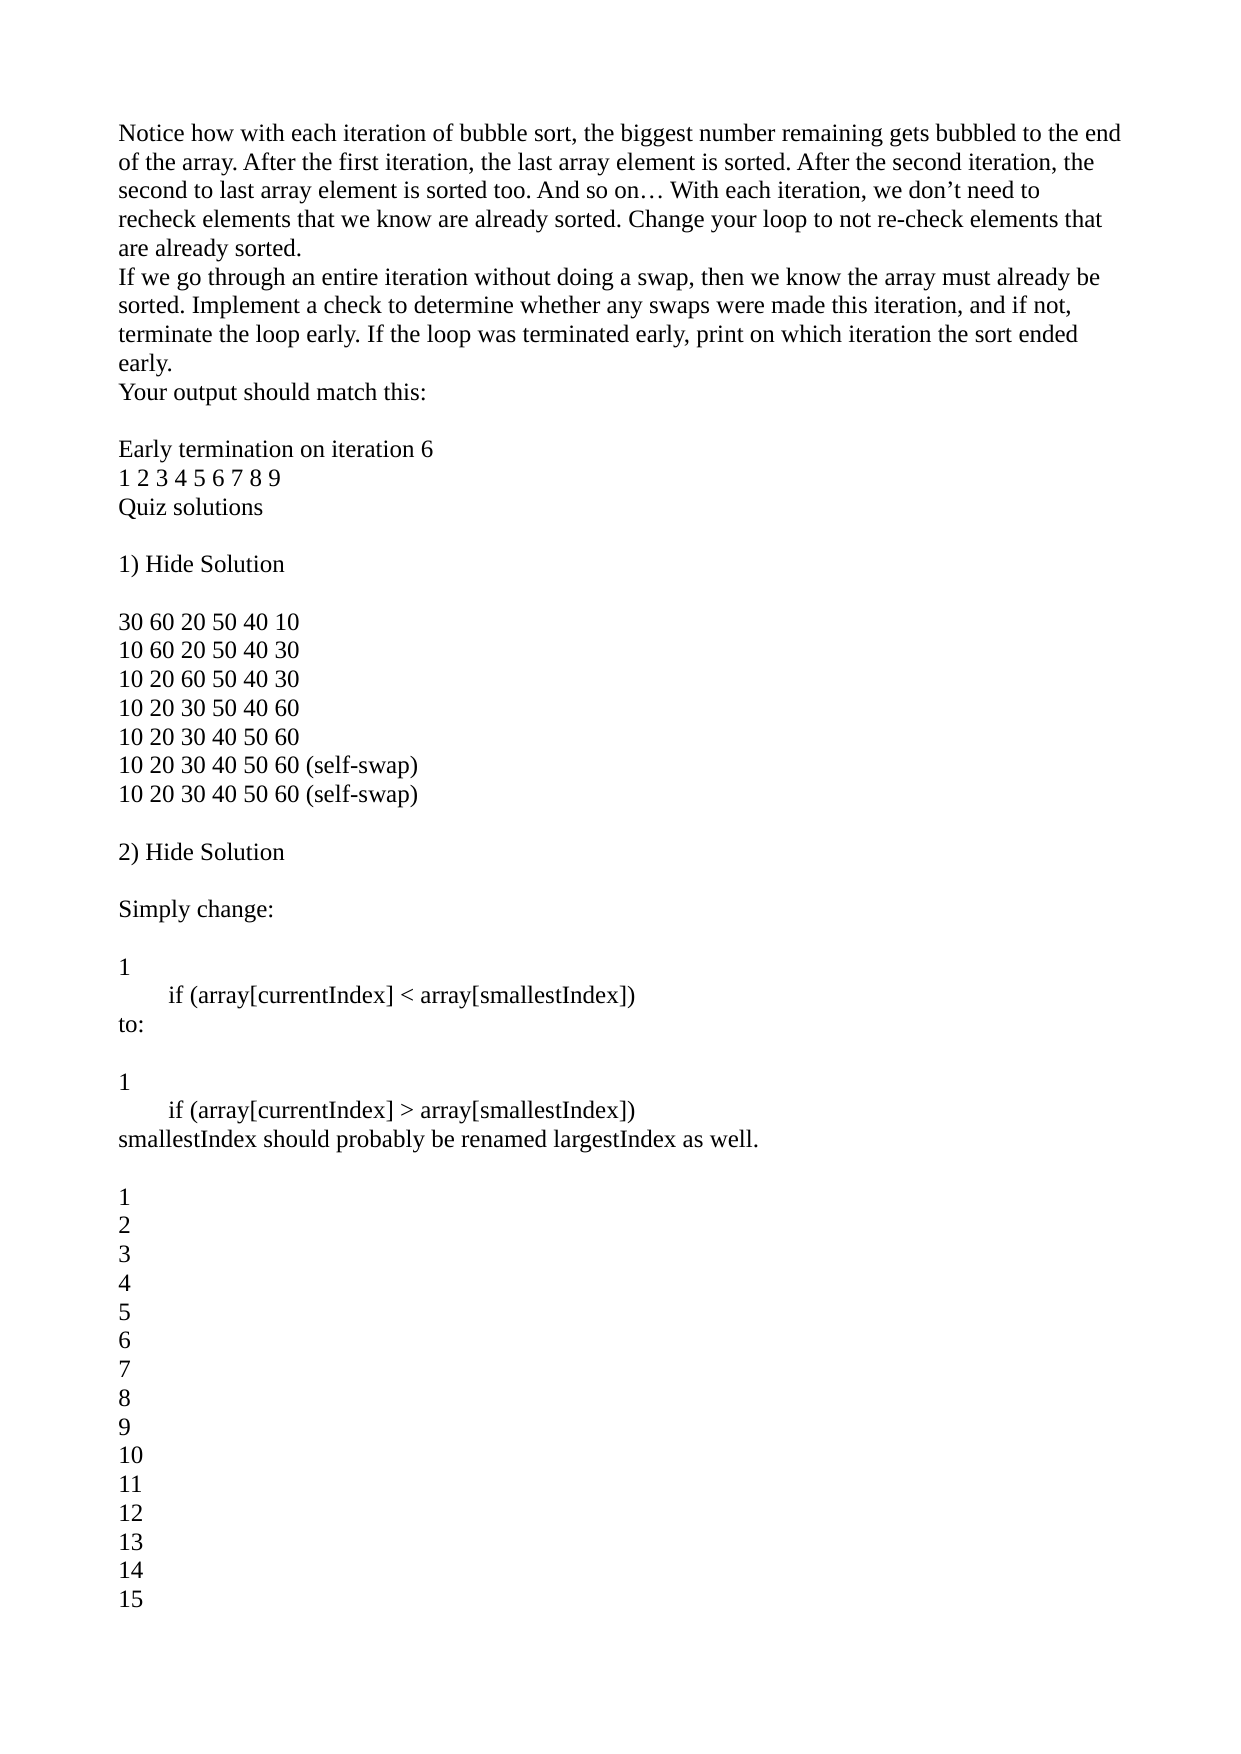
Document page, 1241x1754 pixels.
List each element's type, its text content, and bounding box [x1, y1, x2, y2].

text 10 20 30 40 50 60 (self-swap) [118, 779, 1122, 808]
text 10 60 20 50 40 30 [118, 636, 1122, 664]
text 2 [118, 1211, 1122, 1239]
text 1 [118, 952, 1122, 981]
text 1) Hide Solution [118, 549, 1122, 578]
text 13 [118, 1527, 1122, 1556]
text 12 [118, 1498, 1122, 1527]
text 6 [118, 1326, 1122, 1354]
text smallestIndex should probably be renamed largestIndex as well. [118, 1124, 1122, 1153]
text 15 [118, 1584, 1122, 1613]
text Simply change: [118, 894, 1122, 923]
text 10 20 30 50 40 60 [118, 693, 1122, 722]
text 9 [118, 1412, 1122, 1441]
text 10 [118, 1441, 1122, 1469]
text Your output should match this: [118, 377, 1122, 406]
text if (array[currentIndex] > array[smallestIndex]) [118, 1096, 1122, 1124]
text 4 [118, 1268, 1122, 1297]
text if (array[currentIndex] < array[smallestIndex]) [118, 981, 1122, 1009]
text to: [118, 1009, 1122, 1038]
text 1 [118, 1067, 1122, 1096]
text 2) Hide Solution [118, 837, 1122, 866]
text 10 20 60 50 40 30 [118, 664, 1122, 693]
text 10 20 30 40 50 60 (self-swap) [118, 751, 1122, 779]
text If we go through an entire iteration without doing a swap, then we know the array must already be sorted. Implement a check to determine whether any swaps were made this iteration, and if not, terminate the loop early. If the loop was terminated early, print on which iteration the sort ended early. [118, 262, 1122, 377]
text 11 [118, 1469, 1122, 1498]
text 10 20 30 40 50 60 [118, 722, 1122, 751]
text 14 [118, 1556, 1122, 1584]
text 1 2 3 4 5 6 7 8 9 [118, 463, 1122, 492]
text 8 [118, 1383, 1122, 1412]
text 3 [118, 1239, 1122, 1268]
text Notice how with each iteration of bubble sort, the biggest number remaining gets bubbled to the end of the array. After the first iteration, the last array element is sorted. After the second iteration, the second to last array element is sorted too. And so on… With each iteration, we don’t need to recheck elements that we know are already sorted. Change your loop to not re-check elements that are already sorted. [118, 118, 1122, 262]
text 1 [118, 1182, 1122, 1211]
text 30 60 20 50 40 10 [118, 607, 1122, 636]
text 7 [118, 1354, 1122, 1383]
text Quiz solutions [118, 492, 1122, 521]
text 5 [118, 1297, 1122, 1326]
text Early termination on iteration 6 [118, 434, 1122, 463]
